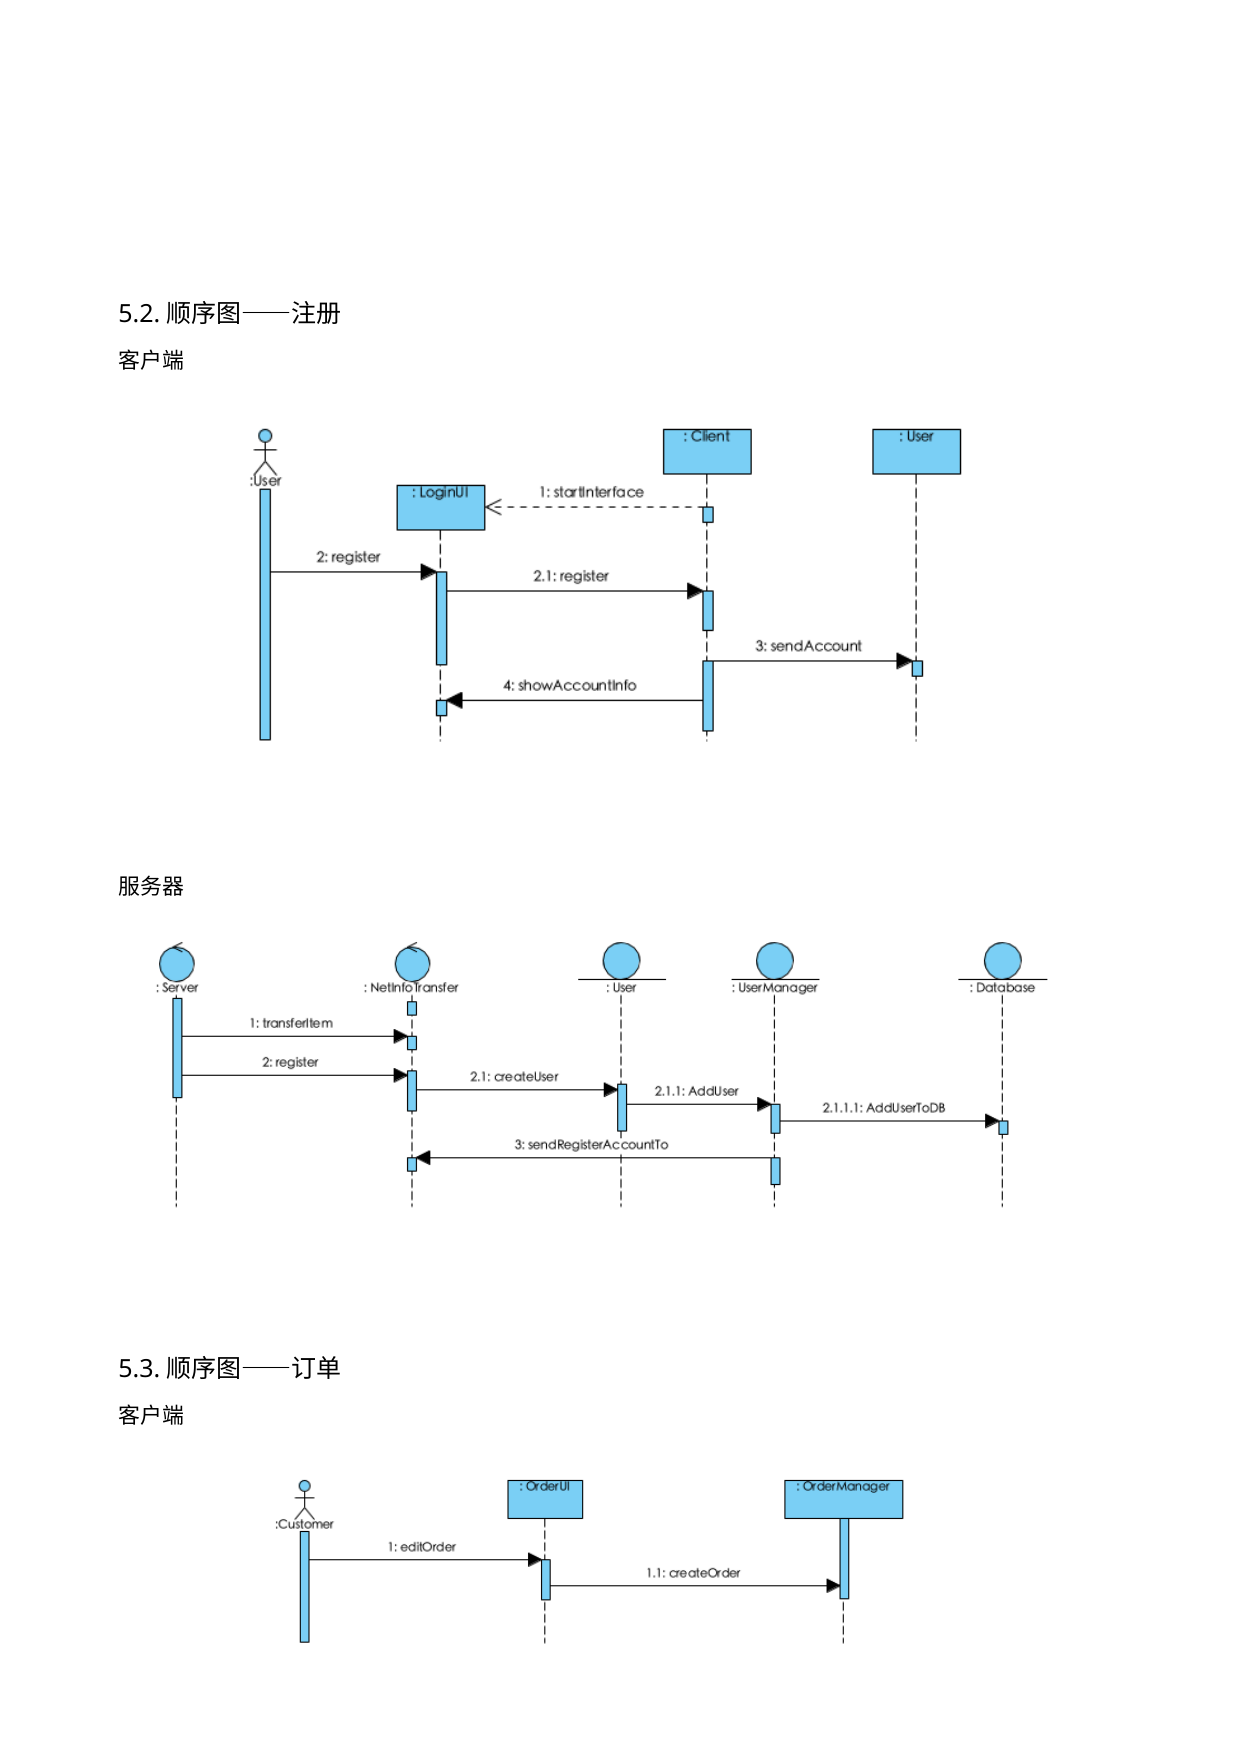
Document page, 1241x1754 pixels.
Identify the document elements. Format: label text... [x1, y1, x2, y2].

subtitle 顺序图——订单 [118, 1348, 1122, 1385]
text 服务器 [118, 869, 1122, 900]
picture [249, 1442, 991, 1722]
picture [214, 387, 1026, 822]
text 客户端 [118, 1398, 1122, 1430]
picture [118, 912, 1123, 1291]
subtitle 顺序图——注册 [118, 293, 1122, 329]
text 客户端 [118, 343, 1122, 375]
